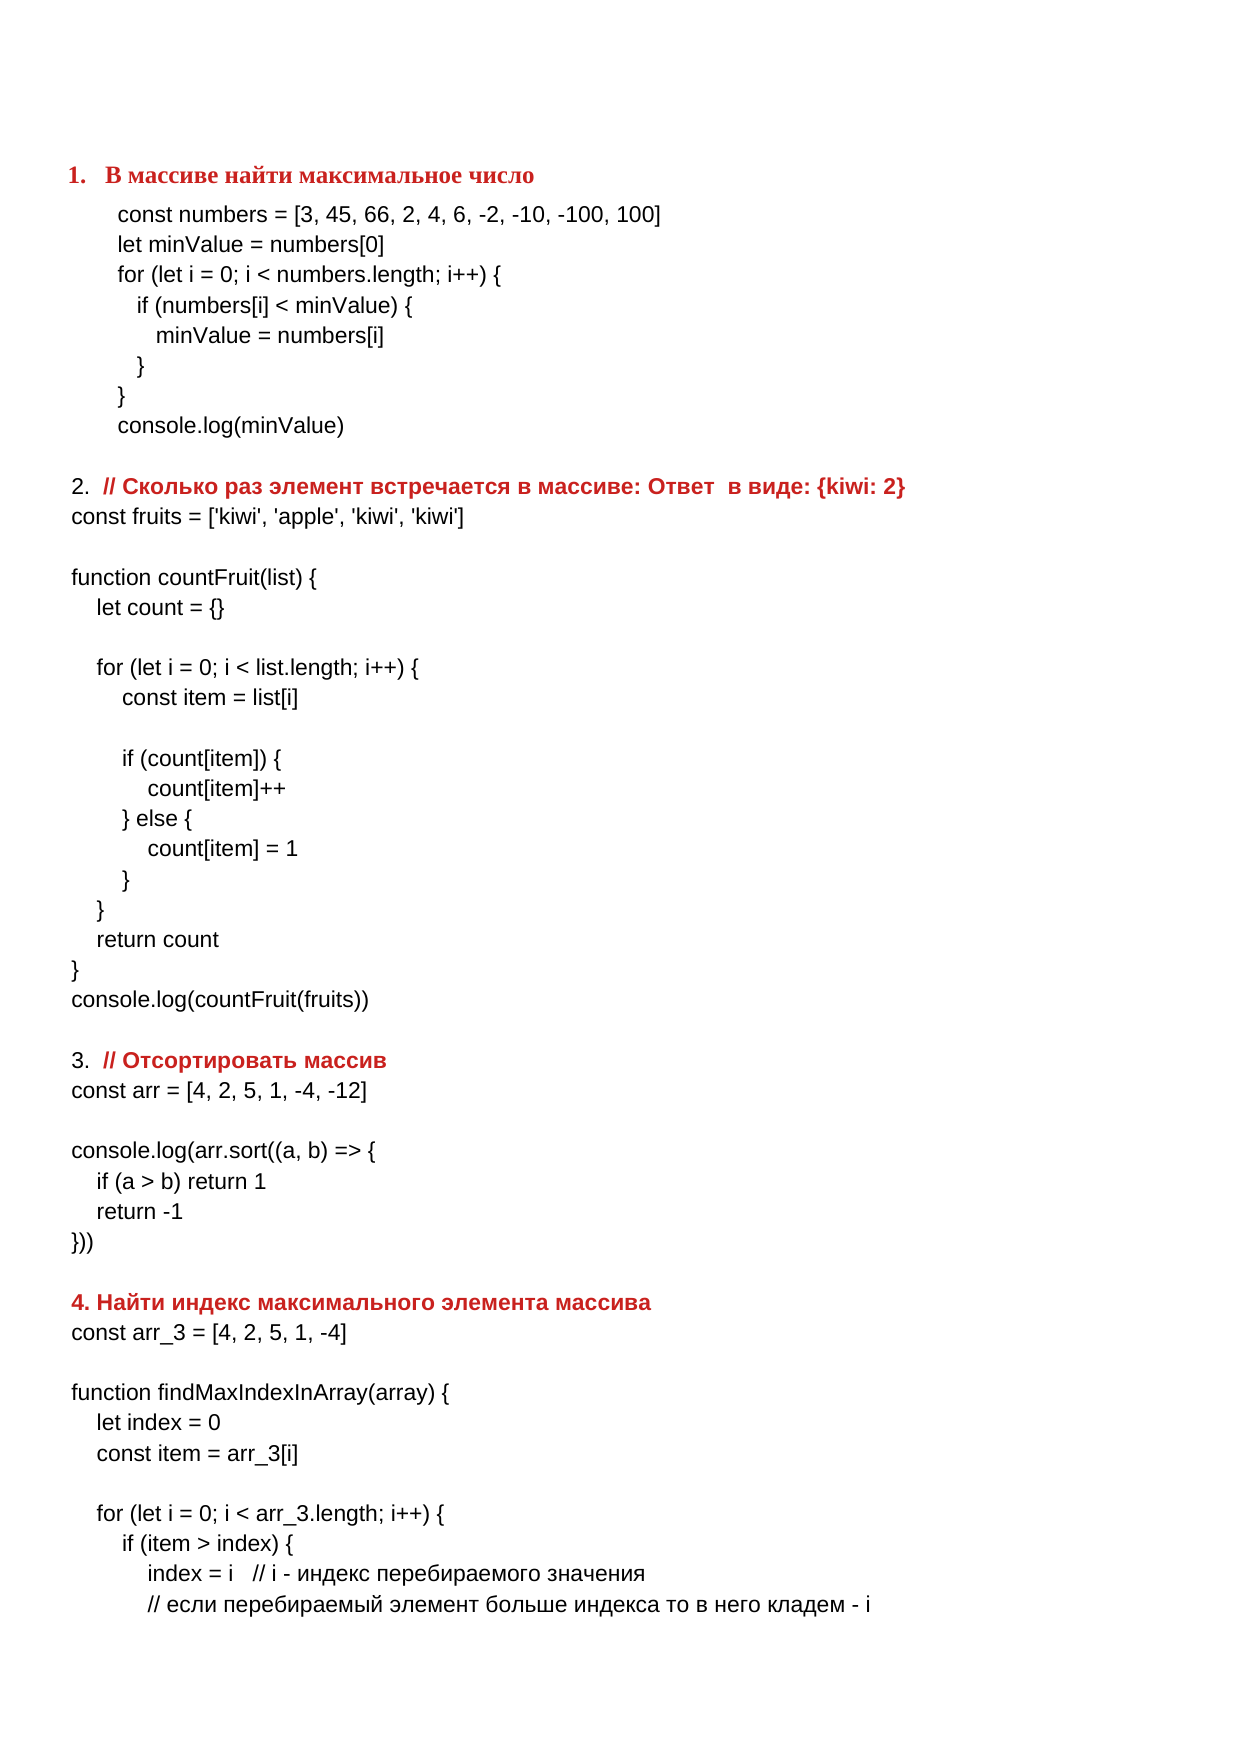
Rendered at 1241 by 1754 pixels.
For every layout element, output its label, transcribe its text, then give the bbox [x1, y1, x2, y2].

text const item = list[i] [71, 684, 1217, 711]
text } else { [71, 805, 1217, 832]
text const arr = [4, 2, 5, 1, -4, -12] [71, 1077, 1217, 1103]
text for (let i = 0; i < arr_3.length; i++) { [71, 1500, 1217, 1526]
text count[item]++ [71, 775, 1217, 801]
text let index = 0 [71, 1409, 1217, 1436]
list В массиве найти максимальное число [67, 160, 1217, 188]
text console.log(countFruit(fruits)) [71, 986, 1217, 1013]
text if (count[item]) { [71, 745, 1217, 771]
text const item = arr_3[i] [71, 1439, 1217, 1466]
text 4. Найти индекс максимального элемента массива [71, 1288, 1217, 1315]
text index = i // i - индекс перебираемого значения [71, 1560, 1217, 1587]
text let minValue = numbers[0] [105, 231, 1217, 258]
text for (let i = 0; i < numbers.length; i++) { [105, 261, 1217, 288]
text if (numbers[i] < minValue) { [105, 292, 1217, 318]
text 2. // Сколько раз элемент встречается в массиве: Ответ в виде: {kiwi: 2} [71, 473, 1217, 499]
text } [71, 896, 1217, 922]
text const arr_3 = [4, 2, 5, 1, -4] [71, 1319, 1217, 1345]
text if (a > b) return 1 [71, 1168, 1217, 1194]
text count[item] = 1 [71, 835, 1217, 862]
text } [71, 956, 1217, 983]
text for (let i = 0; i < list.length; i++) { [71, 654, 1217, 681]
text console.log(minValue) [105, 412, 1217, 439]
text function countFruit(list) { [71, 563, 1217, 590]
text return -1 [71, 1198, 1217, 1224]
text minValue = numbers[i] [105, 322, 1217, 348]
text return count [71, 926, 1217, 952]
text 3. // Отсортировать массив [71, 1047, 1217, 1073]
text } [71, 866, 1217, 892]
text })) [71, 1228, 1217, 1254]
text } [105, 352, 1217, 378]
text console.log(arr.sort((a, b) => { [71, 1137, 1217, 1164]
text if (item > index) { [71, 1530, 1217, 1557]
text let count = {} [71, 594, 1217, 620]
text // если перебираемый элемент больше индекса то в него кладем - i [71, 1591, 1217, 1617]
text const numbers = [3, 45, 66, 2, 4, 6, -2, -10, -100, 100] [105, 201, 1217, 227]
text function findMaxIndexInArray(array) { [71, 1379, 1217, 1406]
text const fruits = ['kiwi', 'apple', 'kiwi', 'kiwi'] [71, 503, 1217, 529]
text } [105, 382, 1217, 409]
